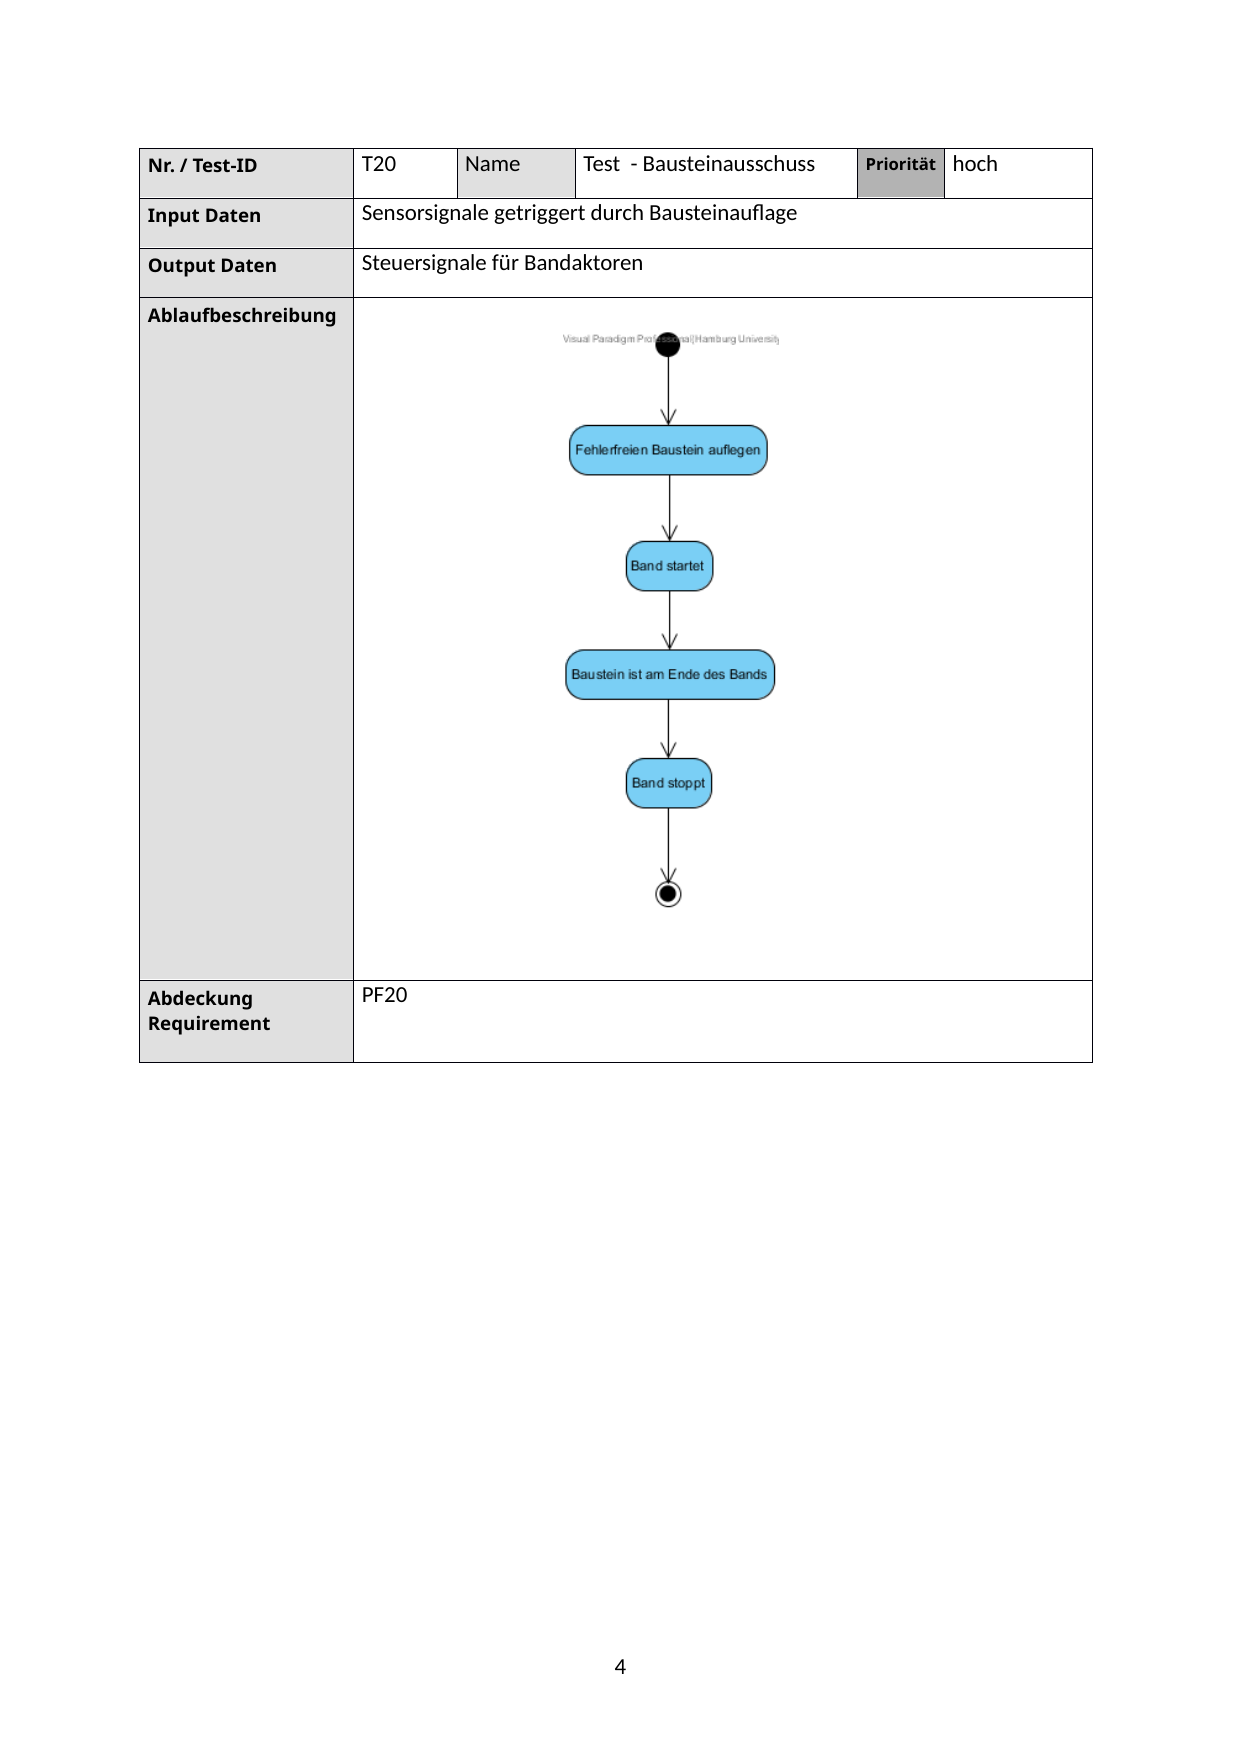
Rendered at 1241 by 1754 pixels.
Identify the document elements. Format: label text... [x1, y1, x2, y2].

table_cell [354, 298, 1092, 979]
table_cell Ablaufbeschreibung [140, 298, 353, 979]
table_header Test - Bausteinausschuss [576, 149, 857, 197]
table_header Name [458, 149, 575, 197]
table_header Nr. / Test-ID [140, 149, 353, 197]
table_header hoch [945, 149, 1092, 197]
table_cell Input Daten [140, 199, 353, 247]
table_header Priorität [858, 149, 944, 197]
table_cell PF20 [354, 981, 1092, 1062]
table_cell Sensorsignale getriggert durch Bausteinauflage [354, 199, 1092, 247]
picture [563, 330, 779, 911]
table_cell Steuersignale für Bandaktoren [354, 249, 1092, 297]
table_cell Abdeckung Requirement [140, 981, 353, 1062]
table_header T20 [354, 149, 457, 197]
table_cell Output Daten [140, 249, 353, 297]
